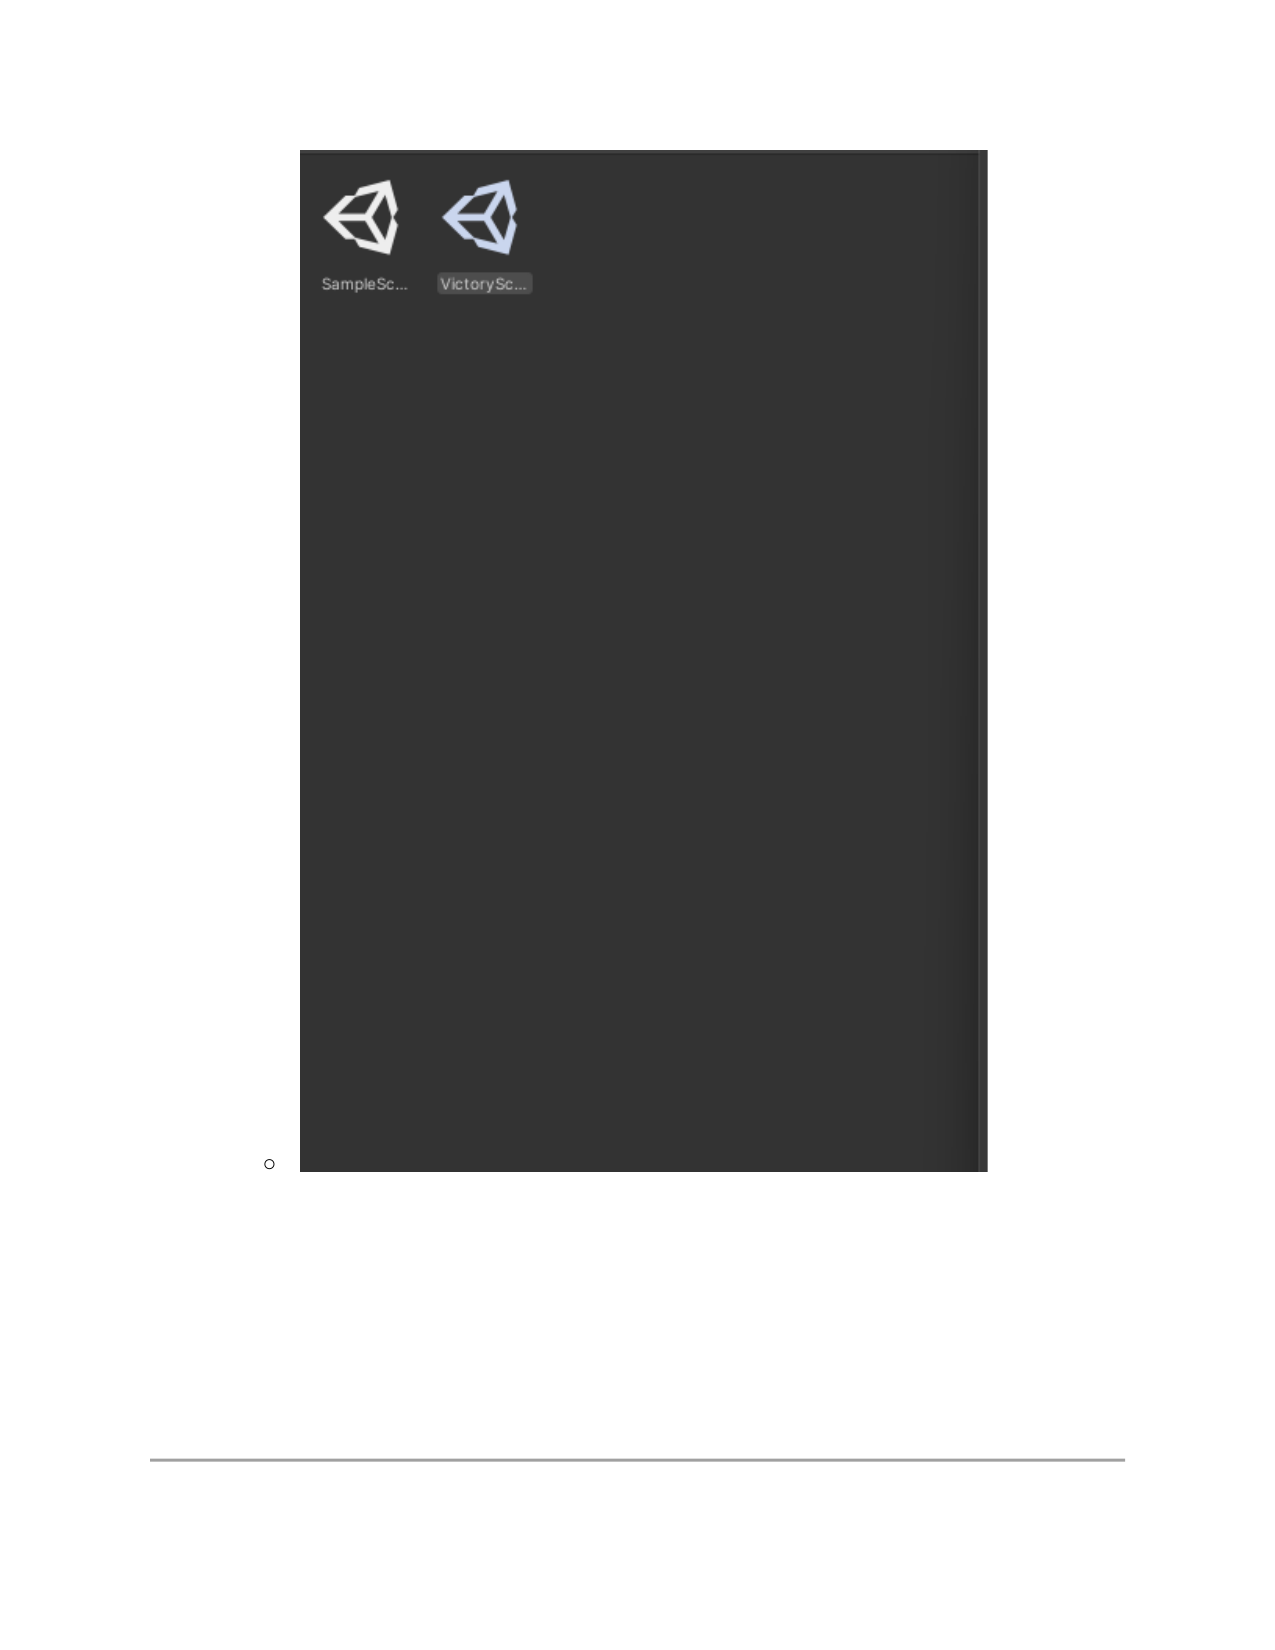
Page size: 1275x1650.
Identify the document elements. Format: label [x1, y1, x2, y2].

picture [300, 150, 988, 1172]
